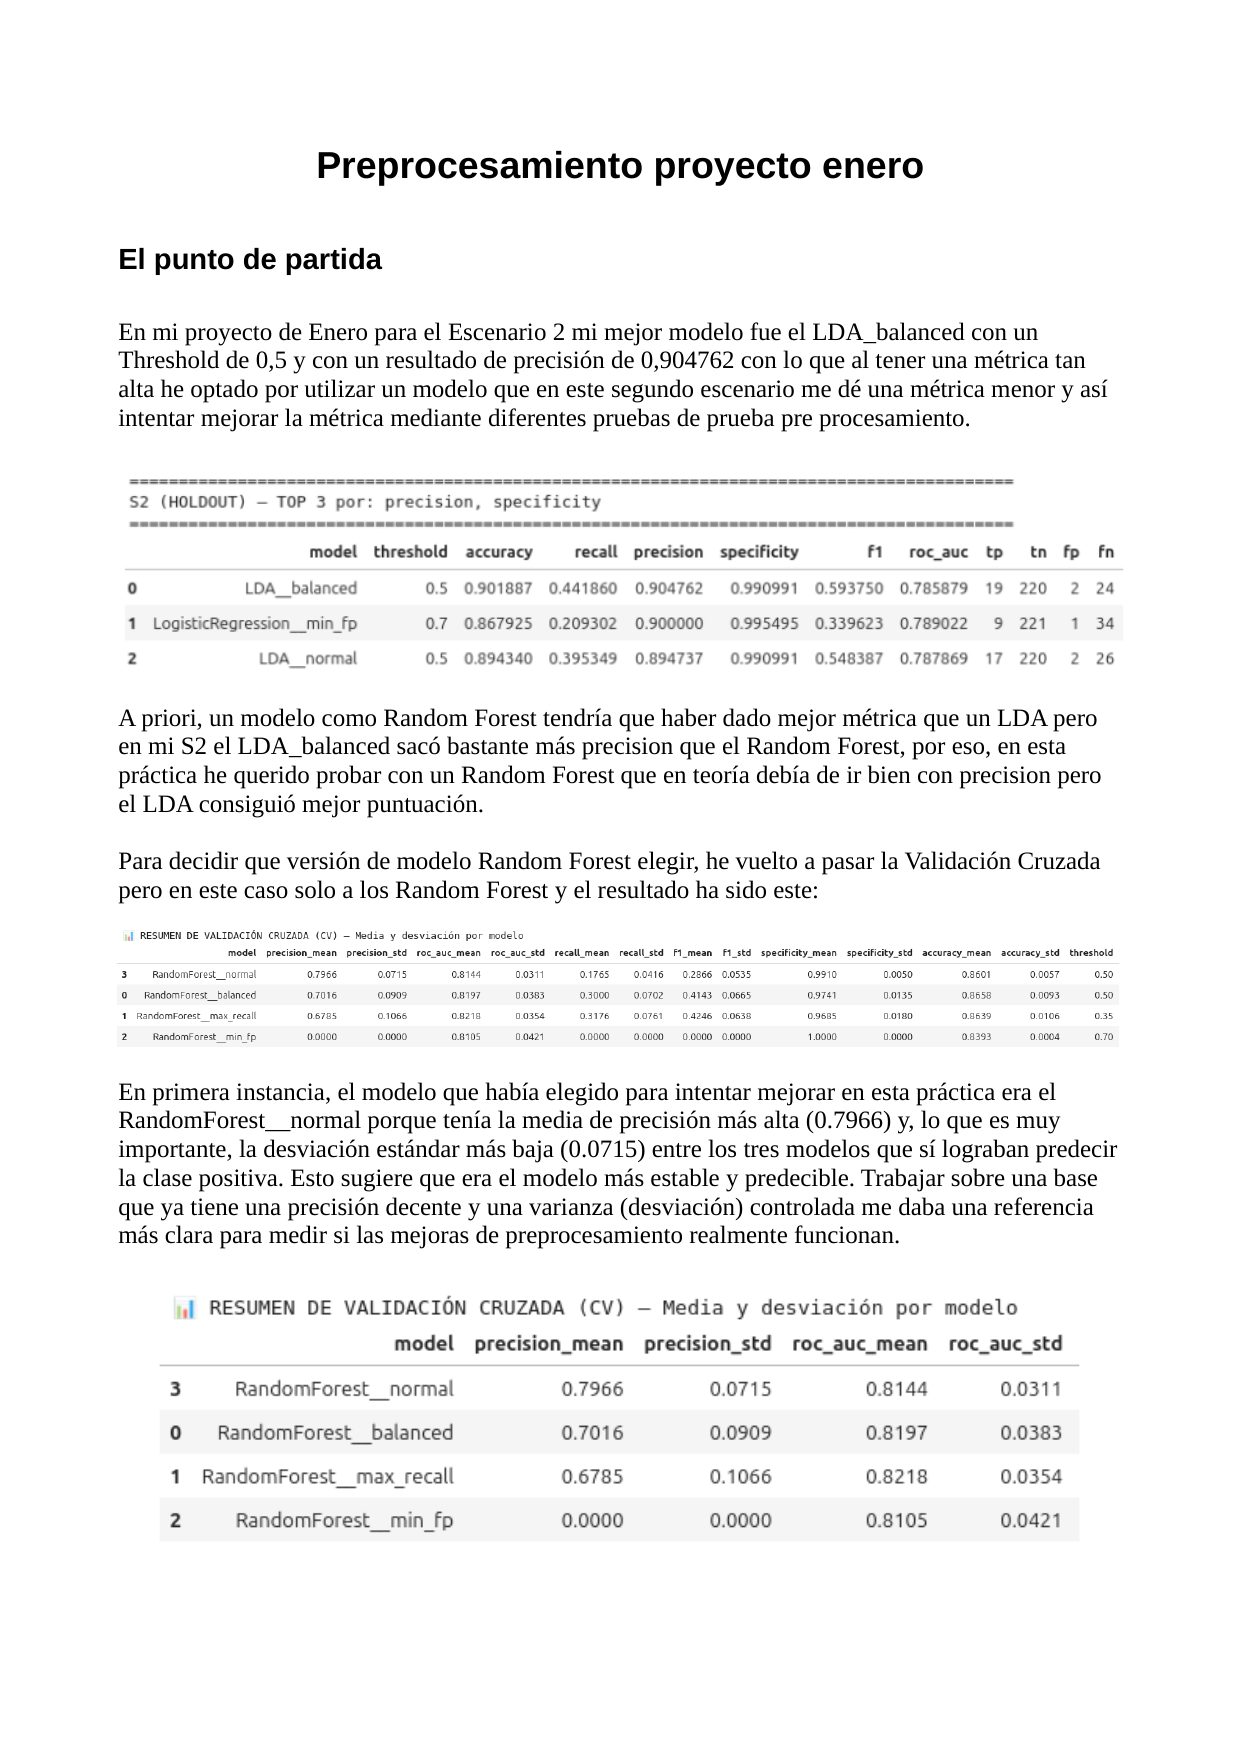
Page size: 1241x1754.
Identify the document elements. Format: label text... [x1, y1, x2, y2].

subtitle El punto de partida [118, 242, 1122, 276]
text En primera instancia, el modelo que había elegido para intentar mejorar en esta práctica era el RandomForest__normal porque tenía la media de precisión más alta (0.7966) y, lo que es muy importante, la desviación estándar más baja (0.0715) entre los tres modelos que sí lograban predecir la clase positiva. Esto sugiere que era el modelo más estable y predecible. Trabajar sobre una base que ya tiene una precisión decente y una varianza (desviación) controlada me daba una referencia más clara para medir si las mejoras de preprocesamiento realmente funcionan. [118, 1077, 1122, 1249]
subtitle Preprocesamiento proyecto enero [118, 143, 1122, 186]
picture [115, 923, 1120, 1048]
text A priori, un modelo como Random Forest tendría que haber dado mejor métrica que un LDA pero en mi S2 el LDA_balanced sacó bastante más precision que el Random Forest, por eso, en esta práctica he querido probar con un Random Forest que en teoría debía de ir bien con precision pero el LDA consiguió mejor puntuación. [118, 703, 1122, 818]
picture [125, 472, 1130, 674]
text En mi proyecto de Enero para el Escenario 2 mi mejor modelo fue el LDA_balanced con un Threshold de 0,5 y con un resultado de precisión de 0,904762 con lo que al tener una métrica tan alta he optado por utilizar un modelo que en este segundo escenario me dé una métrica menor y así intentar mejorar la métrica mediante diferentes pruebas de prueba pre procesamiento. [118, 317, 1122, 432]
picture [146, 1282, 1080, 1551]
text Para decidir que versión de modelo Random Forest elegir, he vuelto a pasar la Validación Cruzada pero en este caso solo a los Random Forest y el resultado ha sido este: [118, 846, 1122, 904]
